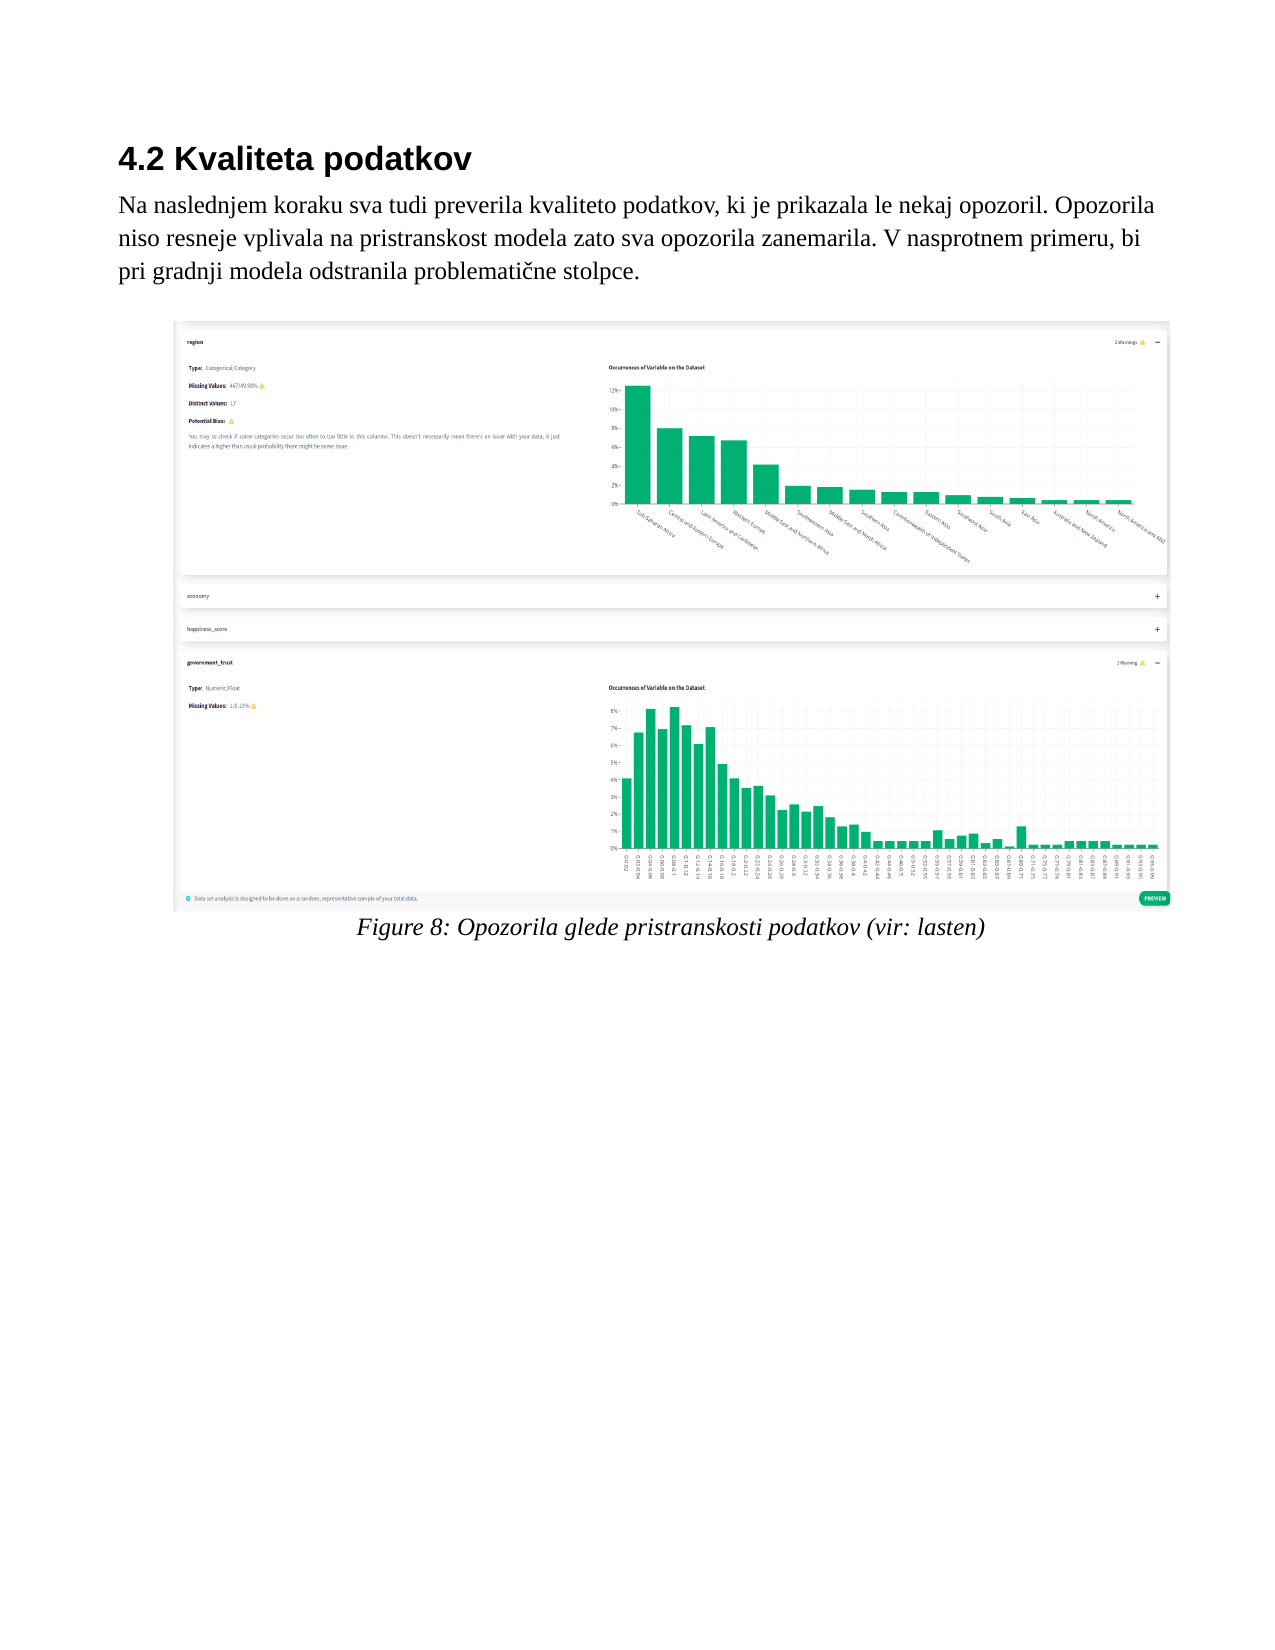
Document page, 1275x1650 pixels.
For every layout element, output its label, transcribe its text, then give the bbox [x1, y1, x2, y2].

subtitle 4.2 Kvaliteta podatkov [118, 139, 1157, 178]
text Figure 8: Opozorila glede pristranskosti podatkov (vir: lasten) [69, 321, 1275, 941]
text Na naslednjem koraku sva tudi preverila kvaliteto podatkov, ki je prikazala le nekaj opozoril. Opozorila niso resneje vplivala na pristranskost modela zato sva opozorila zanemarila. V nasprotnem primeru, bi pri gradnji modela odstranila problematične stolpce. [118, 190, 1157, 285]
picture [173, 321, 1171, 912]
